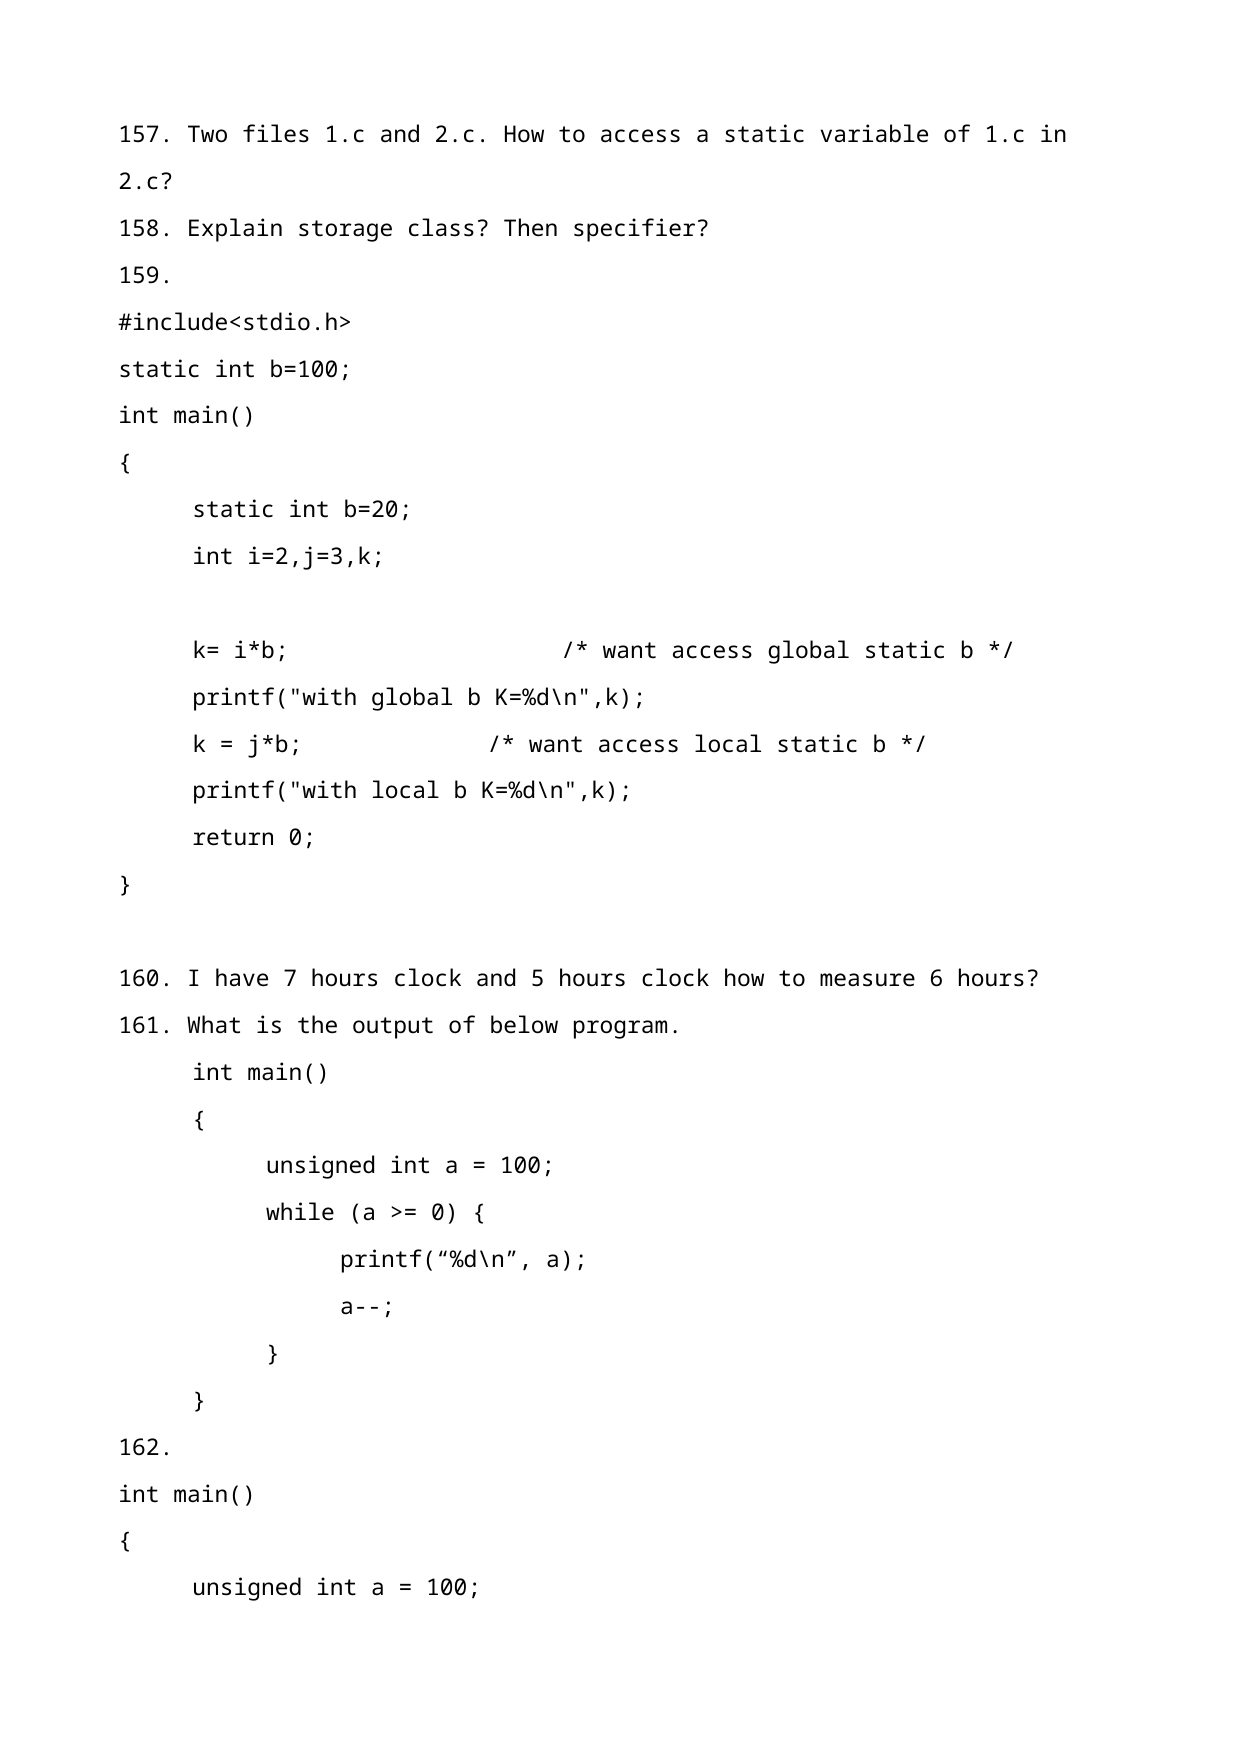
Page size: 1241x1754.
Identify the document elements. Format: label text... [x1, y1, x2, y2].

text int i=2,j=3,k; [118, 540, 1122, 571]
text 158. Explain storage class? Then specifier? [118, 212, 1122, 243]
text printf("with local b K=%d\n",k); [118, 774, 1122, 806]
text 159. [118, 259, 1122, 290]
text } [118, 868, 1122, 899]
text a--; [118, 1290, 1122, 1321]
text int main() [118, 399, 1122, 431]
text printf("with global b K=%d\n",k); [118, 681, 1122, 712]
text unsigned int a = 100; [118, 1149, 1122, 1181]
text k = j*b; /* want access local static b */ [118, 727, 1122, 759]
text int main() [118, 1477, 1122, 1509]
text unsigned int a = 100; [118, 1571, 1122, 1602]
text { [118, 446, 1122, 477]
text k= i*b; /* want access global static b */ [118, 634, 1122, 665]
text { [118, 1102, 1122, 1134]
text static int b=20; [118, 493, 1122, 524]
text 160. I have 7 hours clock and 5 hours clock how to measure 6 hours? [118, 962, 1122, 993]
text #include<stdio.h> [118, 306, 1122, 337]
text { [118, 1524, 1122, 1556]
text while (a >= 0) { [118, 1196, 1122, 1227]
text return 0; [118, 821, 1122, 852]
text printf(“%d\n”, a); [118, 1243, 1122, 1274]
text 157. Two files 1.c and 2.c. How to access a static variable of 1.c in 2.c? [118, 118, 1122, 196]
text static int b=100; [118, 352, 1122, 384]
text int main() [118, 1056, 1122, 1087]
text } [118, 1384, 1122, 1415]
text } [118, 1337, 1122, 1368]
text 161. What is the output of below program. [118, 1009, 1122, 1040]
text 162. [118, 1431, 1122, 1462]
